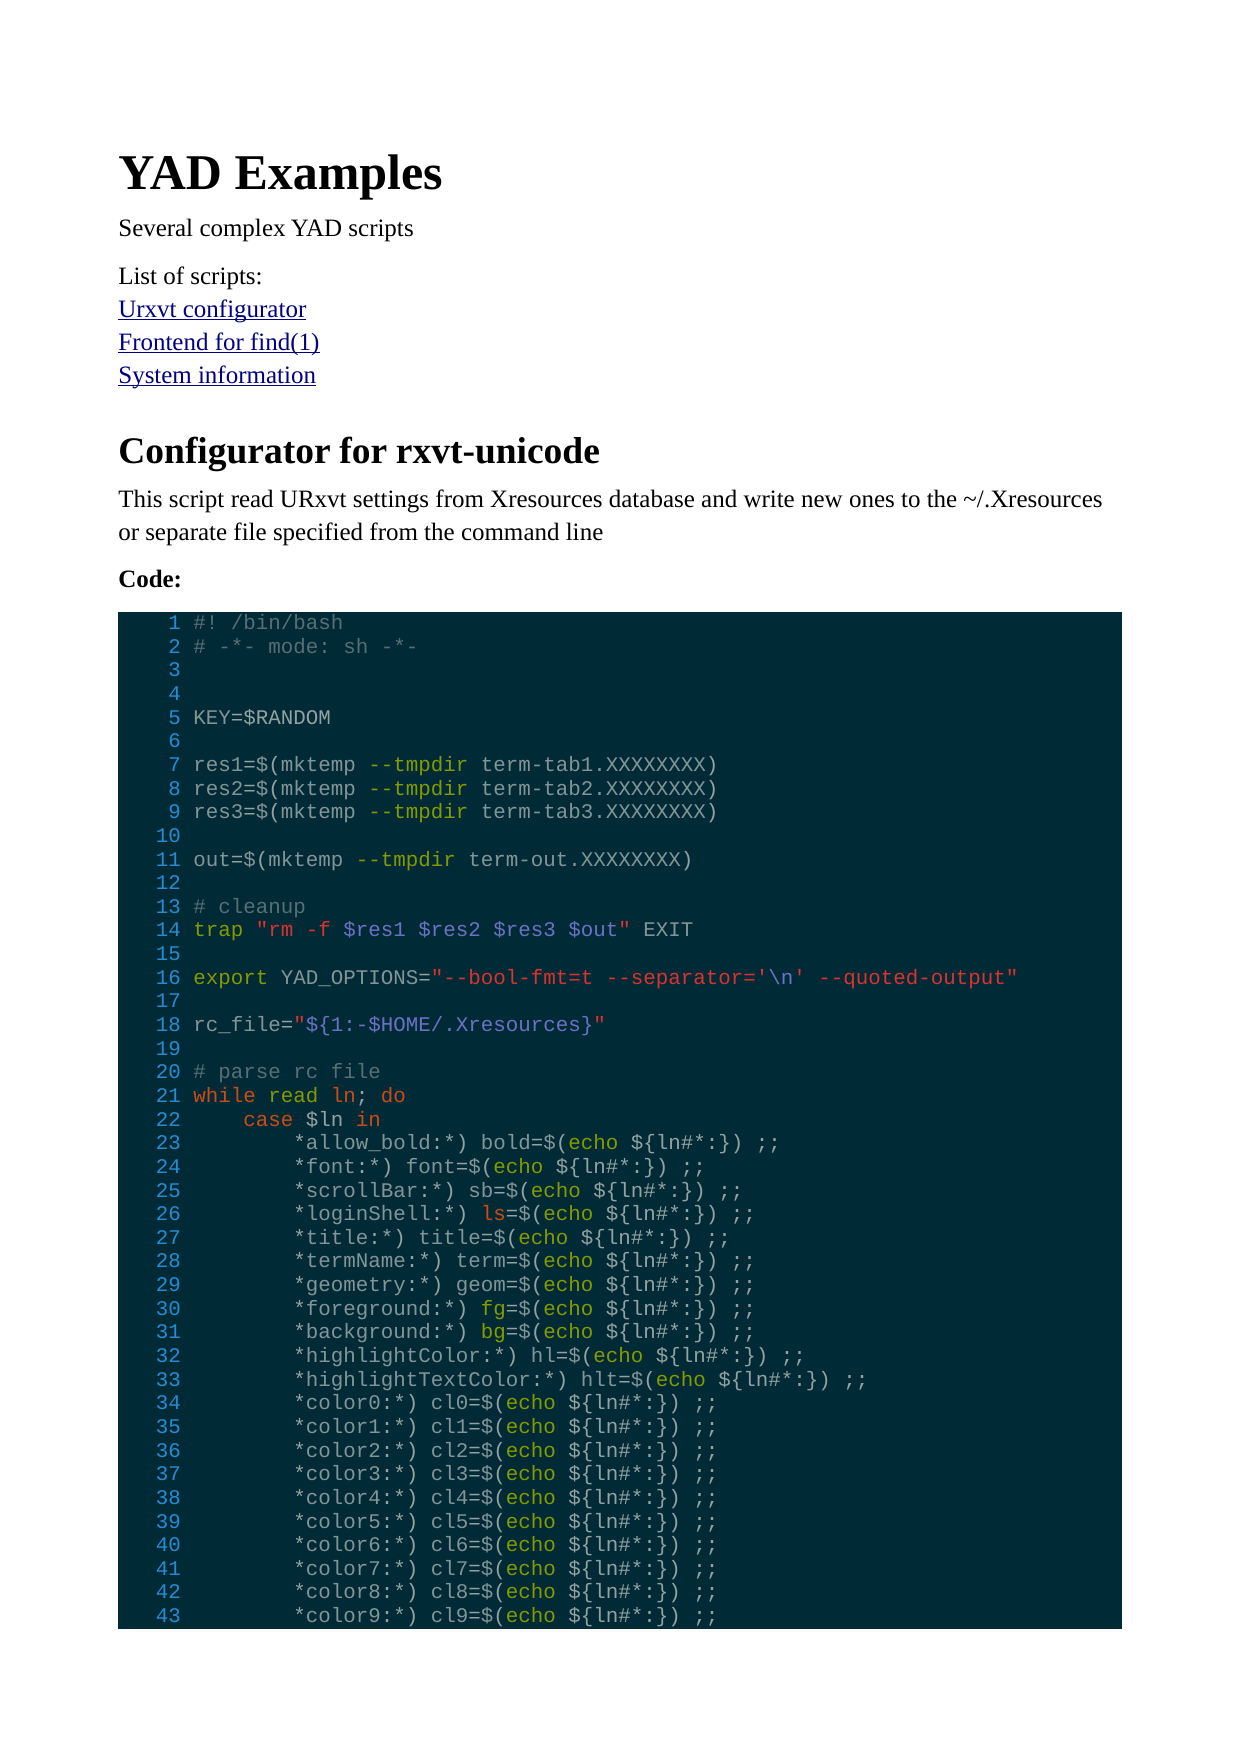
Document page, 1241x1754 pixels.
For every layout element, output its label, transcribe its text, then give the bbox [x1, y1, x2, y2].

text 14 trap "rm -f $res1 $res2 $res3 $out" EXIT [118, 919, 1122, 943]
text 7 res1=$(mktemp --tmpdir term-tab1.XXXXXXXX) [118, 754, 1122, 778]
text 33 *highlightTextColor:*) hlt=$(echo ${ln#*:}) ;; [118, 1369, 1122, 1392]
subtitle YAD Examples [118, 143, 1122, 201]
text 1 #! /bin/bash [118, 612, 1122, 636]
text 39 *color5:*) cl5=$(echo ${ln#*:}) ;; [118, 1511, 1122, 1534]
text 26 *loginShell:*) ls=$(echo ${ln#*:}) ;; [118, 1203, 1122, 1227]
text 30 *foreground:*) fg=$(echo ${ln#*:}) ;; [118, 1298, 1122, 1321]
text 23 *allow_bold:*) bold=$(echo ${ln#*:}) ;; [118, 1132, 1122, 1156]
text 17 [118, 990, 1122, 1014]
text 36 *color2:*) cl2=$(echo ${ln#*:}) ;; [118, 1440, 1122, 1463]
text 12 [118, 872, 1122, 896]
text 22 case $ln in [118, 1109, 1122, 1132]
text 32 *highlightColor:*) hl=$(echo ${ln#*:}) ;; [118, 1345, 1122, 1369]
text 2 # -*- mode: sh -*- [118, 636, 1122, 659]
text 9 res3=$(mktemp --tmpdir term-tab3.XXXXXXXX) [118, 801, 1122, 825]
text 42 *color8:*) cl8=$(echo ${ln#*:}) ;; [118, 1582, 1122, 1605]
text 10 [118, 825, 1122, 848]
text 11 out=$(mktemp --tmpdir term-out.XXXXXXXX) [118, 848, 1122, 872]
text 25 *scrollBar:*) sb=$(echo ${ln#*:}) ;; [118, 1179, 1122, 1203]
text 6 [118, 730, 1122, 754]
text 37 *color3:*) cl3=$(echo ${ln#*:}) ;; [118, 1463, 1122, 1487]
text 18 rc_file="${1:-$HOME/.Xresources}" [118, 1014, 1122, 1038]
text List of scripts: Urxvt configurator Frontend for find(1) System information [118, 261, 1122, 388]
text 41 *color7:*) cl7=$(echo ${ln#*:}) ;; [118, 1558, 1122, 1582]
text 43 *color9:*) cl9=$(echo ${ln#*:}) ;; [118, 1605, 1122, 1629]
text 15 [118, 943, 1122, 967]
text Several complex YAD scripts [118, 213, 1122, 242]
text 34 *color0:*) cl0=$(echo ${ln#*:}) ;; [118, 1392, 1122, 1416]
text This script read URxvt settings from Xresources database and write new ones to the ~/.Xresources or separate file specified from the command line [118, 484, 1122, 546]
text 21 while read ln; do [118, 1085, 1122, 1109]
text 3 [118, 659, 1122, 683]
text 8 res2=$(mktemp --tmpdir term-tab2.XXXXXXXX) [118, 778, 1122, 801]
text 31 *background:*) bg=$(echo ${ln#*:}) ;; [118, 1321, 1122, 1345]
text 28 *termName:*) term=$(echo ${ln#*:}) ;; [118, 1251, 1122, 1274]
text 29 *geometry:*) geom=$(echo ${ln#*:}) ;; [118, 1274, 1122, 1298]
text 19 [118, 1038, 1122, 1061]
subtitle Configurator for rxvt-unicode [118, 428, 1122, 471]
text 4 [118, 683, 1122, 707]
text 35 *color1:*) cl1=$(echo ${ln#*:}) ;; [118, 1416, 1122, 1440]
text 38 *color4:*) cl4=$(echo ${ln#*:}) ;; [118, 1487, 1122, 1511]
text 16 export YAD_OPTIONS="--bool-fmt=t --separator='\n' --quoted-output" [118, 967, 1122, 990]
text 13 # cleanup [118, 896, 1122, 919]
text 20 # parse rc file [118, 1061, 1122, 1085]
text Code: [118, 564, 1122, 593]
text 27 *title:*) title=$(echo ${ln#*:}) ;; [118, 1227, 1122, 1251]
text 40 *color6:*) cl6=$(echo ${ln#*:}) ;; [118, 1534, 1122, 1558]
text 5 KEY=$RANDOM [118, 707, 1122, 730]
text 24 *font:*) font=$(echo ${ln#*:}) ;; [118, 1156, 1122, 1179]
